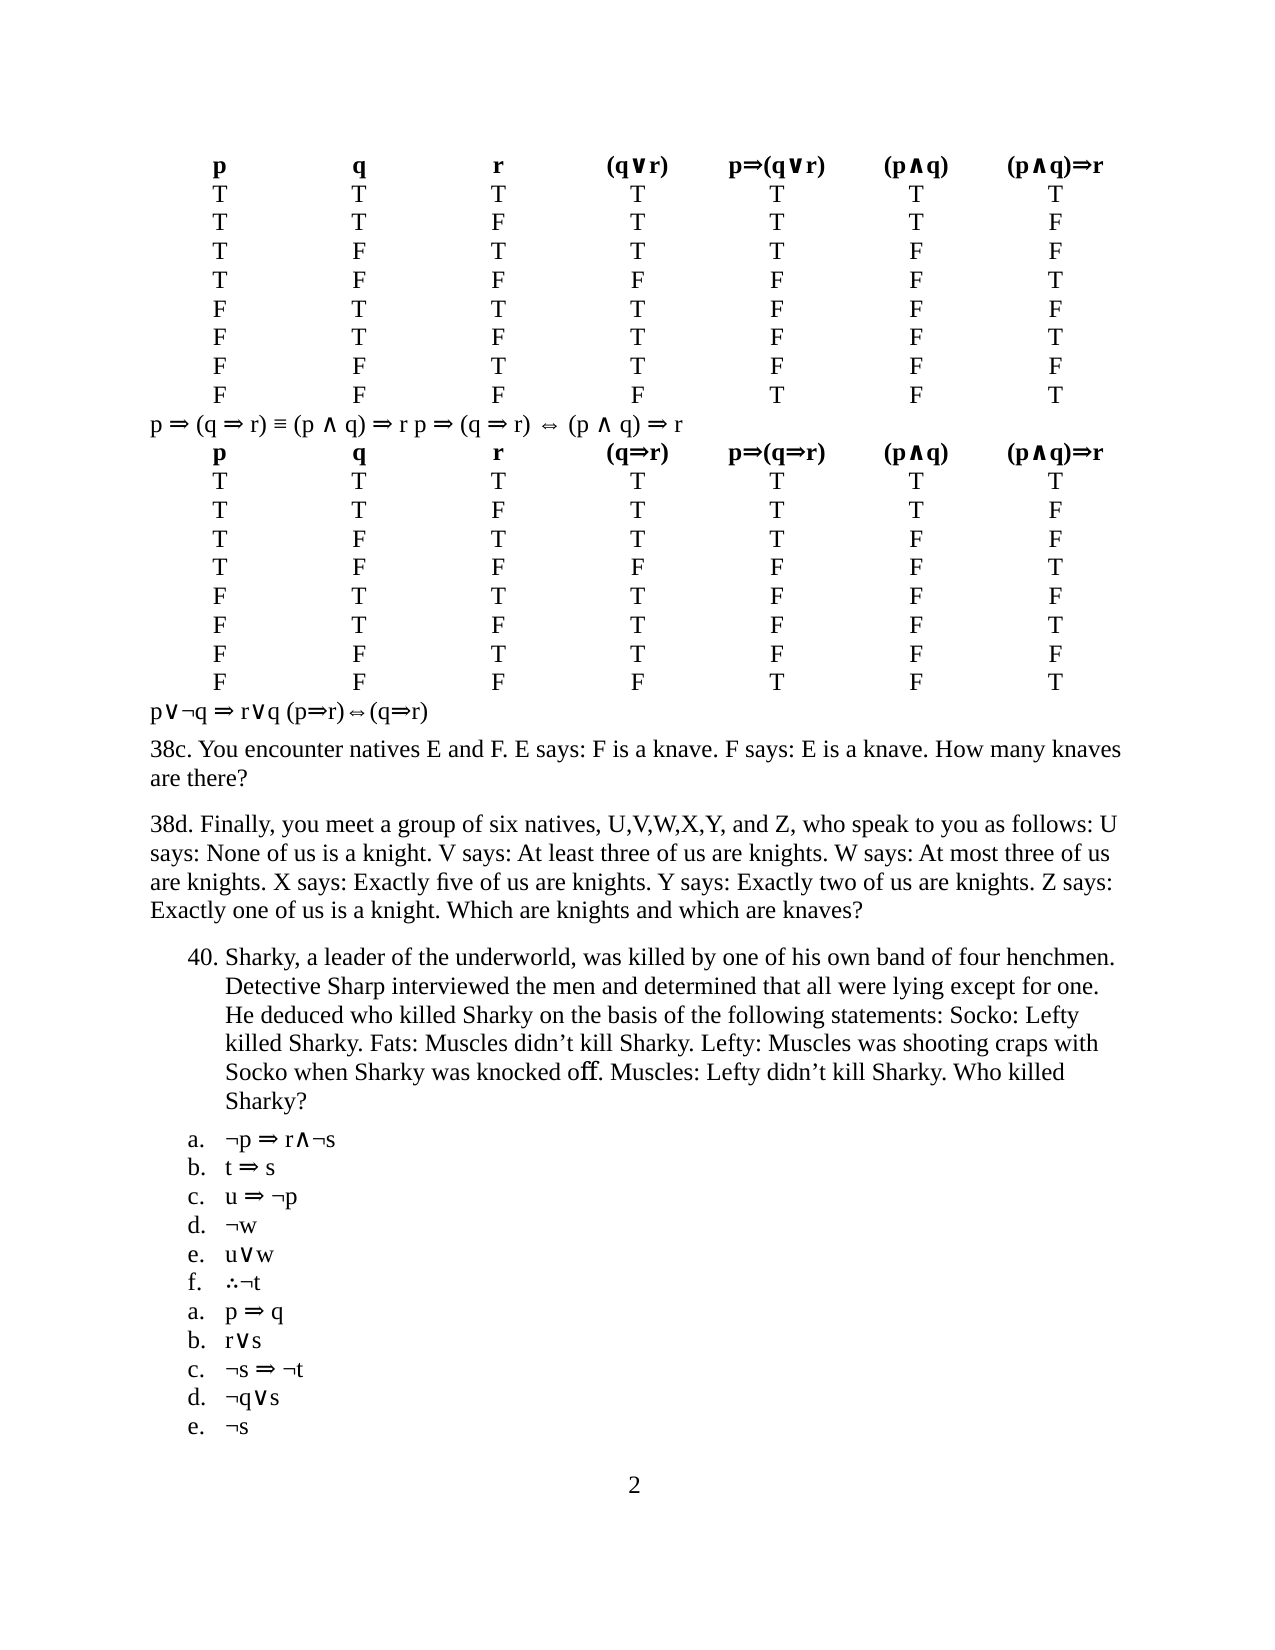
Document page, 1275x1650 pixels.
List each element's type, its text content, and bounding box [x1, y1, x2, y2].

list u ⇒ ¬p [187, 1181, 1125, 1210]
text 38d. Finally, you meet a group of six natives, U,V,W,X,Y, and Z, who speak to you as follows: U says: None of us is a knight. V says: At least three of us are knights. W says: At most three of us are knights. X says: Exactly ﬁve of us are knights. Y says: Exactly two of us are knights. Z says: Exactly one of us is a knight. Which are knights and which are knaves? [150, 809, 1125, 924]
table_cell T [568, 236, 707, 265]
table_cell T [846, 466, 986, 495]
table_cell F [986, 208, 1125, 236]
table_cell F [289, 236, 428, 265]
table_cell F [846, 581, 986, 610]
table_cell F [707, 351, 846, 380]
table_cell F [846, 294, 986, 322]
table_cell T [568, 466, 707, 495]
table_cell F [986, 294, 1125, 322]
table_cell F [846, 639, 986, 667]
table_cell T [568, 208, 707, 236]
table_cell T [707, 524, 846, 552]
table_cell T [429, 294, 568, 322]
table_cell T [846, 495, 986, 524]
text p∨¬q ⇒ r∨q (p⇒r)⇔(q⇒r) [150, 696, 1125, 725]
table_cell T [429, 351, 568, 380]
table_cell F [289, 524, 428, 552]
table_cell F [289, 380, 428, 409]
table_cell T [289, 610, 428, 639]
table_cell T [986, 265, 1125, 294]
table_cell T [429, 581, 568, 610]
table_cell F [986, 495, 1125, 524]
list ¬q∨s [187, 1382, 1125, 1411]
table_cell T [707, 668, 846, 696]
table_cell F [150, 380, 289, 409]
table_cell T [289, 466, 428, 495]
table_cell T [707, 495, 846, 524]
table_cell T [429, 236, 568, 265]
table_header (p∧q) [846, 150, 986, 179]
table_cell F [150, 610, 289, 639]
table_cell F [707, 265, 846, 294]
table_cell T [568, 323, 707, 351]
table_header q [289, 438, 428, 466]
table_cell T [707, 380, 846, 409]
table_cell F [429, 668, 568, 696]
table_cell F [846, 380, 986, 409]
list p ⇒ q [187, 1296, 1125, 1325]
table_cell F [289, 351, 428, 380]
table_cell F [150, 294, 289, 322]
table_cell T [429, 466, 568, 495]
table_header (p∧q)⇒r [986, 150, 1125, 179]
text p ⇒ (q ⇒ r) ≡ (p ∧ q) ⇒ r p ⇒ (q ⇒ r) ⇔ (p ∧ q) ⇒ r [150, 409, 1125, 437]
table_cell F [846, 265, 986, 294]
table_cell F [429, 553, 568, 581]
table_cell F [568, 668, 707, 696]
table_cell T [707, 236, 846, 265]
table_cell T [986, 553, 1125, 581]
table_cell F [986, 581, 1125, 610]
table_cell F [289, 668, 428, 696]
table_header q [289, 150, 428, 179]
list ¬s ⇒ ¬t [187, 1354, 1125, 1382]
table_cell F [429, 323, 568, 351]
table_cell T [986, 323, 1125, 351]
table_cell T [289, 179, 428, 207]
table_cell T [289, 581, 428, 610]
table_header (p∧q)⇒r [986, 438, 1125, 466]
table_cell F [150, 639, 289, 667]
table_cell F [429, 265, 568, 294]
list ¬s [187, 1411, 1125, 1440]
table_cell F [568, 380, 707, 409]
table_header p [150, 150, 289, 179]
table_cell F [846, 236, 986, 265]
table_cell F [289, 639, 428, 667]
table_cell F [429, 380, 568, 409]
list ∴¬t [187, 1267, 1125, 1296]
list r∨s [187, 1325, 1125, 1354]
table_cell T [429, 639, 568, 667]
table_cell F [986, 524, 1125, 552]
list ¬p ⇒ r∧¬s [187, 1124, 1125, 1152]
table_cell T [568, 581, 707, 610]
table_header p⇒(q⇒r) [707, 438, 846, 466]
table_cell F [707, 323, 846, 351]
list u∨w [187, 1239, 1125, 1267]
table_cell T [568, 294, 707, 322]
list Sharky, a leader of the underworld, was killed by one of his own band of four henchmen. Detective Sharp interviewed the men and determined that all were lying except for one. He deduced who killed Sharky on the basis of the following statements: Socko: Lefty killed Sharky. Fats: Muscles didn’t kill Sharky. Lefty: Muscles was shooting craps with Socko when Sharky was knocked oﬀ. Muscles: Lefty didn’t kill Sharky. Who killed Sharky? [187, 942, 1125, 1115]
table_cell T [986, 179, 1125, 207]
table_header r [429, 438, 568, 466]
table_cell T [150, 179, 289, 207]
table_cell T [986, 466, 1125, 495]
table_cell F [568, 553, 707, 581]
table_cell T [150, 265, 289, 294]
text 38c. You encounter natives E and F. E says: F is a knave. F says: E is a knave. How many knaves are there? [150, 734, 1125, 791]
table_cell T [568, 524, 707, 552]
table_cell T [289, 208, 428, 236]
table_cell T [707, 208, 846, 236]
list t ⇒ s [187, 1152, 1125, 1181]
table_cell F [846, 323, 986, 351]
table_cell F [846, 553, 986, 581]
table_cell T [986, 380, 1125, 409]
table_header p [150, 438, 289, 466]
table_cell T [707, 466, 846, 495]
table_header (p∧q) [846, 438, 986, 466]
table_cell T [150, 495, 289, 524]
table_cell T [568, 179, 707, 207]
table_cell F [707, 639, 846, 667]
table_cell T [846, 208, 986, 236]
table_cell F [846, 351, 986, 380]
table_cell F [429, 610, 568, 639]
table_cell F [707, 553, 846, 581]
table_cell T [289, 323, 428, 351]
table_cell F [707, 294, 846, 322]
table_header p⇒(q∨r) [707, 150, 846, 179]
table_cell T [429, 524, 568, 552]
table_cell T [289, 294, 428, 322]
table_cell F [150, 351, 289, 380]
table_cell F [846, 668, 986, 696]
table_cell F [150, 668, 289, 696]
table_cell T [846, 179, 986, 207]
table_cell T [429, 179, 568, 207]
table_cell T [568, 351, 707, 380]
table_header (q∨r) [568, 150, 707, 179]
table_cell F [150, 323, 289, 351]
table_cell F [289, 265, 428, 294]
table_header (q⇒r) [568, 438, 707, 466]
table_cell F [150, 581, 289, 610]
table_cell F [289, 553, 428, 581]
table_cell F [846, 524, 986, 552]
table_cell F [429, 208, 568, 236]
table_cell T [986, 610, 1125, 639]
table_cell F [429, 495, 568, 524]
table_cell T [289, 495, 428, 524]
table_cell F [986, 236, 1125, 265]
table_cell T [707, 179, 846, 207]
table_cell F [707, 581, 846, 610]
list ¬w [187, 1210, 1125, 1239]
table_cell T [986, 668, 1125, 696]
table_cell T [568, 610, 707, 639]
table_cell T [150, 524, 289, 552]
table_header r [429, 150, 568, 179]
table_cell T [150, 236, 289, 265]
table_cell T [150, 208, 289, 236]
table_cell T [150, 553, 289, 581]
table_cell T [568, 639, 707, 667]
table_cell T [568, 495, 707, 524]
table_cell F [986, 639, 1125, 667]
table_cell T [150, 466, 289, 495]
table_cell F [707, 610, 846, 639]
table_cell F [986, 351, 1125, 380]
table_cell F [846, 610, 986, 639]
table_cell F [568, 265, 707, 294]
